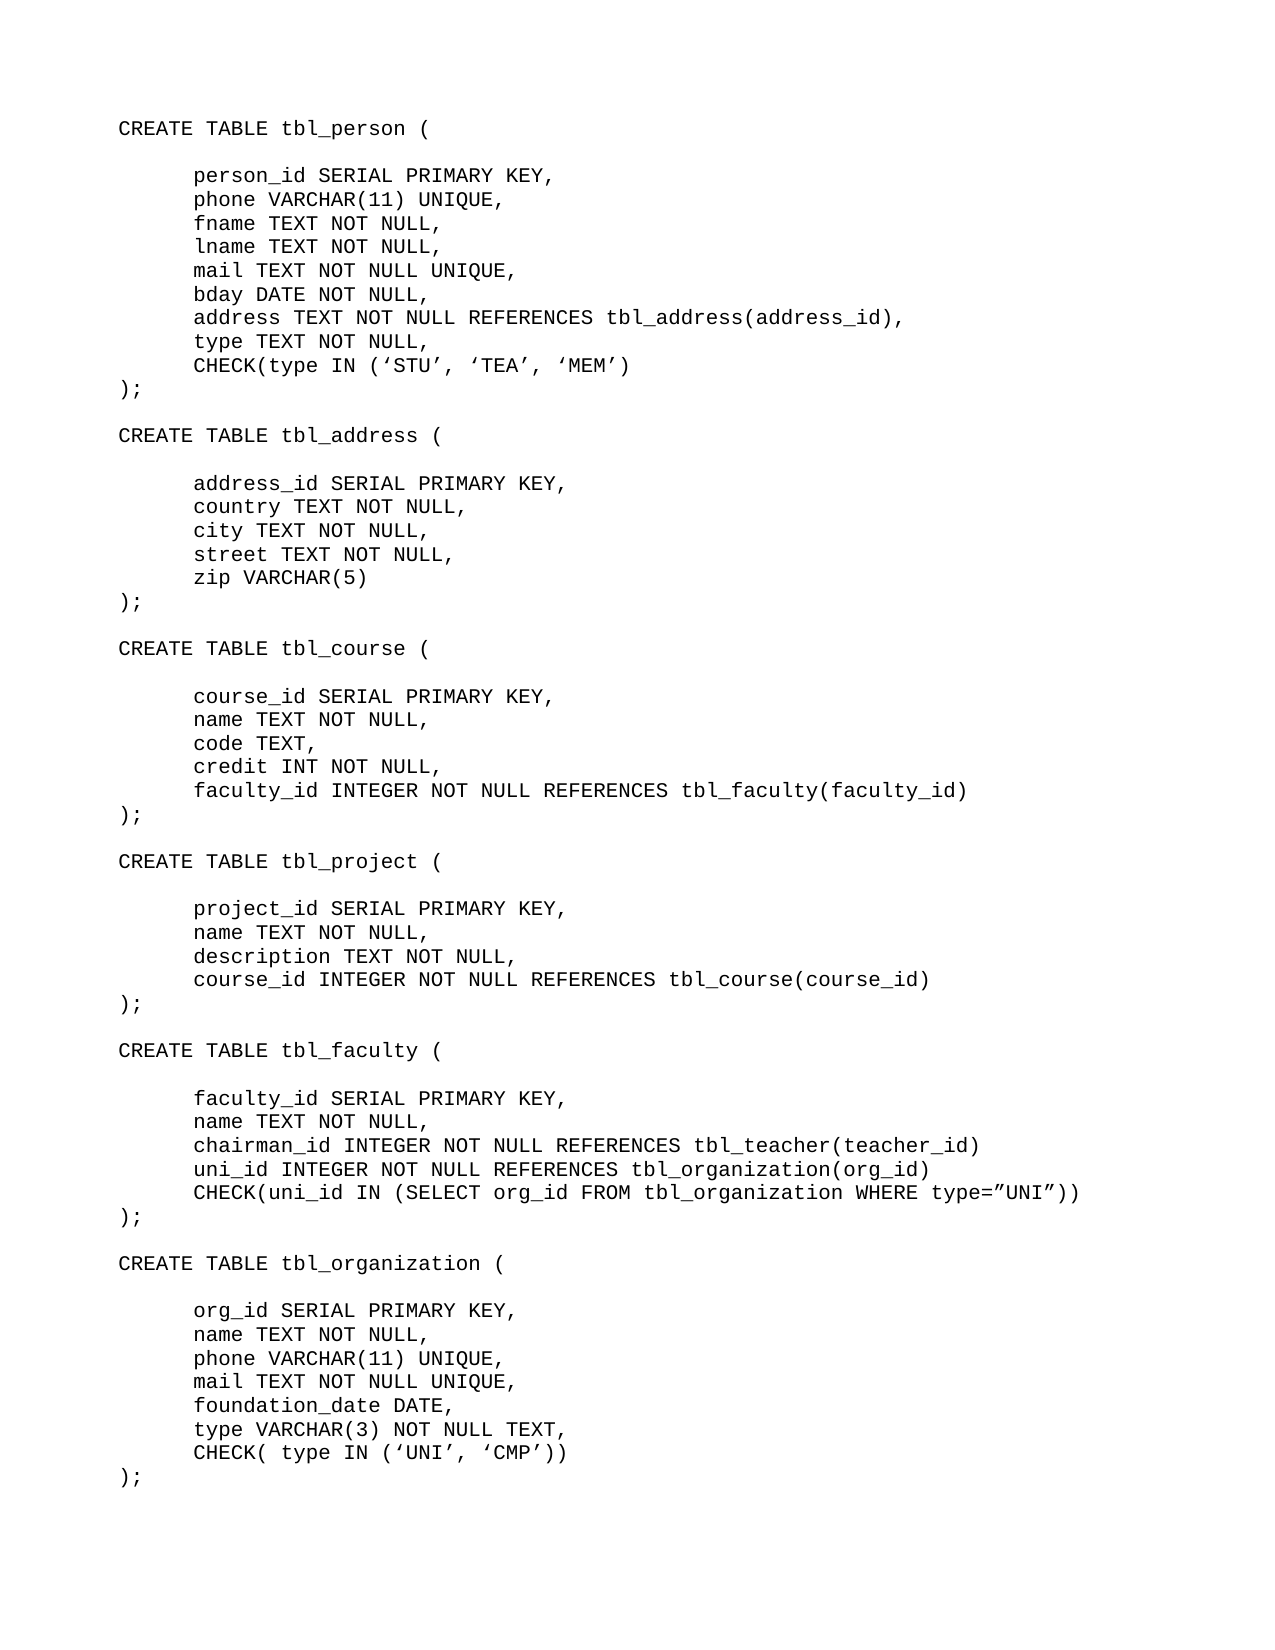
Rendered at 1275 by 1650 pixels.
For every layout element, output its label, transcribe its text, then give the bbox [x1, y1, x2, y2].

text phone VARCHAR(11) UNIQUE, [118, 189, 1157, 213]
text faculty_id INTEGER NOT NULL REFERENCES tbl_faculty(faculty_id) [118, 780, 1157, 804]
text ); [118, 1206, 1157, 1229]
text CREATE TABLE tbl_person ( [118, 118, 1157, 142]
text street TEXT NOT NULL, [118, 544, 1157, 567]
text project_id SERIAL PRIMARY KEY, [118, 898, 1157, 922]
text country TEXT NOT NULL, [118, 496, 1157, 520]
text address_id SERIAL PRIMARY KEY, [118, 473, 1157, 496]
text ); [118, 993, 1157, 1017]
text foundation_date DATE, [118, 1395, 1157, 1419]
text CREATE TABLE tbl_project ( [118, 851, 1157, 875]
text course_id SERIAL PRIMARY KEY, [118, 686, 1157, 709]
text lname TEXT NOT NULL, [118, 236, 1157, 260]
text fname TEXT NOT NULL, [118, 213, 1157, 236]
text name TEXT NOT NULL, [118, 1111, 1157, 1135]
text faculty_id SERIAL PRIMARY KEY, [118, 1088, 1157, 1111]
text name TEXT NOT NULL, [118, 709, 1157, 733]
text zip VARCHAR(5) [118, 567, 1157, 591]
text mail TEXT NOT NULL UNIQUE, [118, 260, 1157, 284]
text course_id INTEGER NOT NULL REFERENCES tbl_course(course_id) [118, 969, 1157, 993]
text name TEXT NOT NULL, [118, 922, 1157, 946]
text name TEXT NOT NULL, [118, 1324, 1157, 1348]
text uni_id INTEGER NOT NULL REFERENCES tbl_organization(org_id) [118, 1158, 1157, 1182]
text CHECK(type IN (‘STU’, ‘TEA’, ‘MEM’) [118, 354, 1157, 378]
text org_id SERIAL PRIMARY KEY, [118, 1300, 1157, 1324]
text CREATE TABLE tbl_course ( [118, 638, 1157, 662]
text address TEXT NOT NULL REFERENCES tbl_address(address_id), [118, 307, 1157, 331]
text ); [118, 591, 1157, 615]
text chairman_id INTEGER NOT NULL REFERENCES tbl_teacher(teacher_id) [118, 1135, 1157, 1158]
text ); [118, 1466, 1157, 1489]
text person_id SERIAL PRIMARY KEY, [118, 165, 1157, 189]
text CHECK(uni_id IN (SELECT org_id FROM tbl_organization WHERE type=”UNI”)) [118, 1182, 1157, 1206]
text CREATE TABLE tbl_address ( [118, 426, 1157, 449]
text city TEXT NOT NULL, [118, 520, 1157, 544]
text ); [118, 378, 1157, 402]
text ); [118, 804, 1157, 827]
text mail TEXT NOT NULL UNIQUE, [118, 1371, 1157, 1395]
text phone VARCHAR(11) UNIQUE, [118, 1348, 1157, 1371]
text bday DATE NOT NULL, [118, 284, 1157, 307]
text credit INT NOT NULL, [118, 757, 1157, 780]
text CREATE TABLE tbl_organization ( [118, 1253, 1157, 1277]
text CHECK( type IN (‘UNI’, ‘CMP’)) [118, 1442, 1157, 1466]
text type VARCHAR(3) NOT NULL TEXT, [118, 1419, 1157, 1442]
text code TEXT, [118, 733, 1157, 757]
text description TEXT NOT NULL, [118, 946, 1157, 969]
text CREATE TABLE tbl_faculty ( [118, 1040, 1157, 1064]
text type TEXT NOT NULL, [118, 331, 1157, 354]
